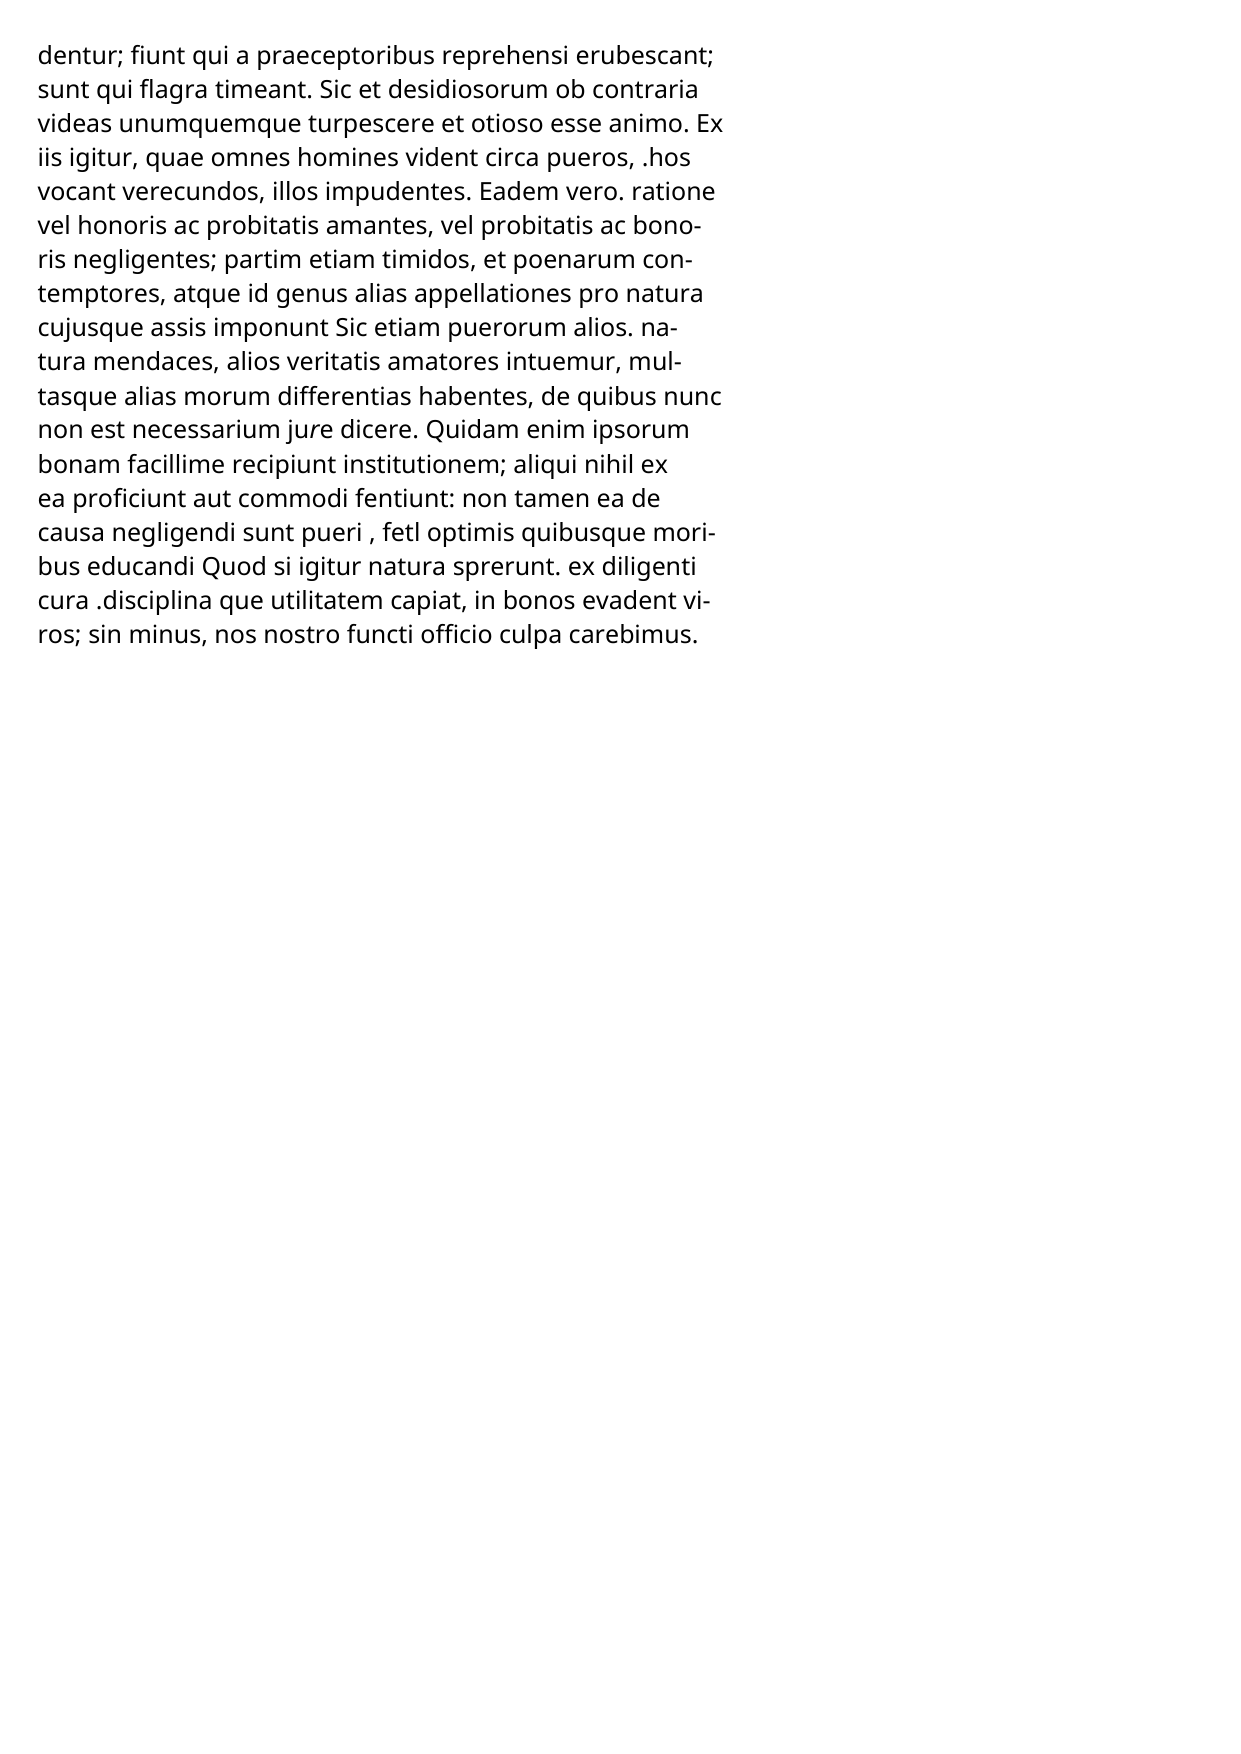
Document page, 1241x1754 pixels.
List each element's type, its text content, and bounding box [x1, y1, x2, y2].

text dentur; fiunt qui a praeceptoribus reprehensi erubescant; sunt qui flagra timeant. Sic et desidiosorum ob contraria videas unumquemque turpescere et otioso esse animo. Ex iis igitur, quae omnes homines vident circa pueros, .hos vocant verecundos, illos impudentes. Eadem vero. ratione vel honoris ac probitatis amantes, vel probitatis ac bono- ris negligentes; partim etiam timidos, et poenarum con- temptores, atque id genus alias appellationes pro natura cujusque assis imponunt Sic etiam puerorum alios. na- tura mendaces, alios veritatis amatores intuemur, mul- tasque alias morum differentias habentes, de quibus nunc non est necessarium jure dicere. Quidam enim ipsorum bonam facillime recipiunt institutionem; aliqui nihil ex ea proficiunt aut commodi fentiunt: non tamen ea de causa negligendi sunt pueri , fetl optimis quibusque mori- bus educandi Quod si igitur natura sprerunt. ex diligenti cura .disciplina que utilitatem capiat, in bonos evadent vi- ros; sin minus, nos nostro functi officio culpa carebimus. [37, 37, 1203, 651]
